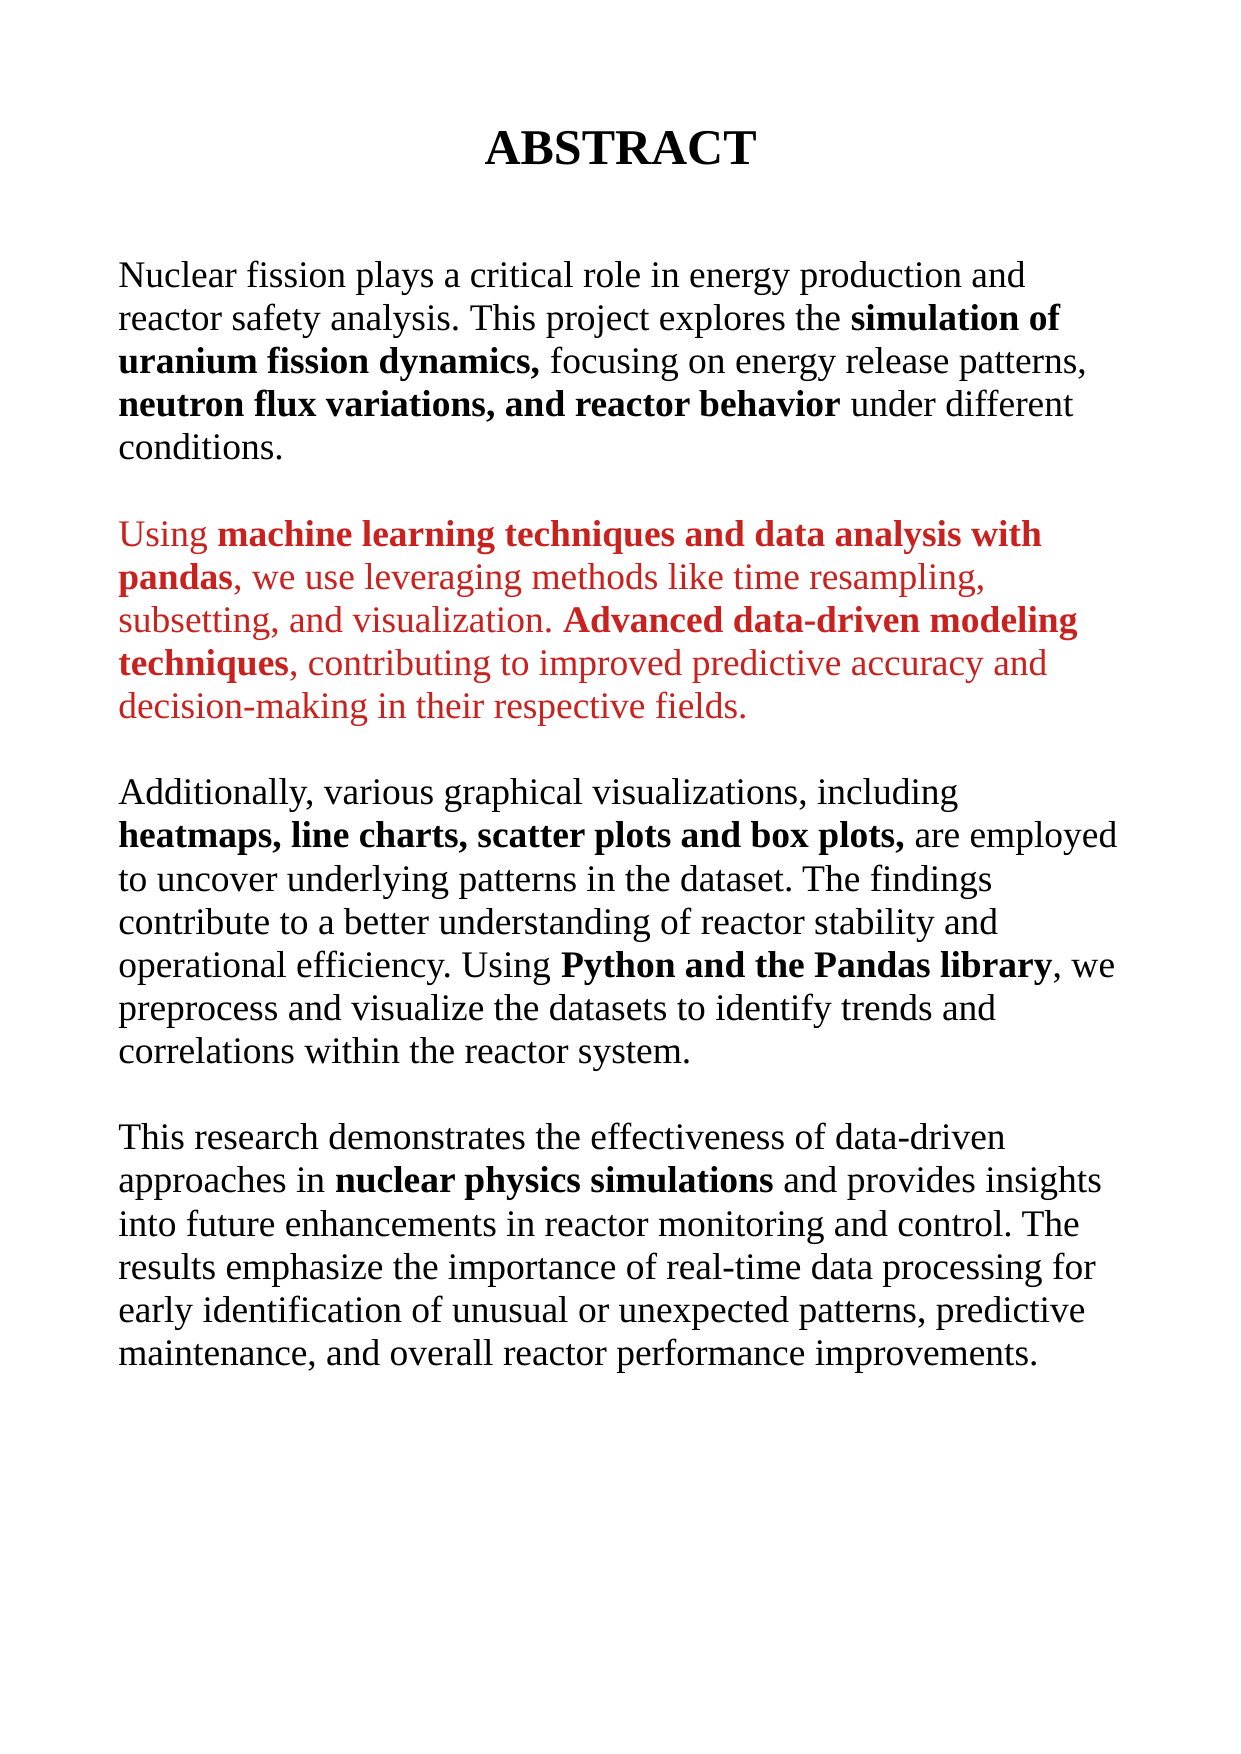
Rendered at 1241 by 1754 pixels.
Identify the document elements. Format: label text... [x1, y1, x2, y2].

text Additionally, various graphical visualizations, including heatmaps, line charts, scatter plots and box plots, are employed to uncover underlying patterns in the dataset. The findings contribute to a better understanding of reactor stability and operational efficiency. Using Python and the Pandas library, we preprocess and visualize the datasets to identify trends and correlations within the reactor system. [118, 770, 1123, 1072]
text Nuclear fission plays a critical role in energy production and reactor safety analysis. This project explores the simulation of uranium fission dynamics, focusing on energy release patterns, neutron flux variations, and reactor behavior under different conditions. [118, 252, 1123, 468]
text ABSTRACT [118, 118, 1123, 176]
text This research demonstrates the effectiveness of data-driven approaches in nuclear physics simulations and provides insights into future enhancements in reactor monitoring and control. The results emphasize the importance of real-time data processing for early identification of unusual or unexpected patterns, predictive maintenance, and overall reactor performance improvements. [118, 1115, 1123, 1373]
text Using machine learning techniques and data analysis with pandas, we use leveraging methods like time resampling, subsetting, and visualization. Advanced data-driven modeling techniques, contributing to improved predictive accuracy and decision-making in their respective fields. [118, 511, 1123, 727]
